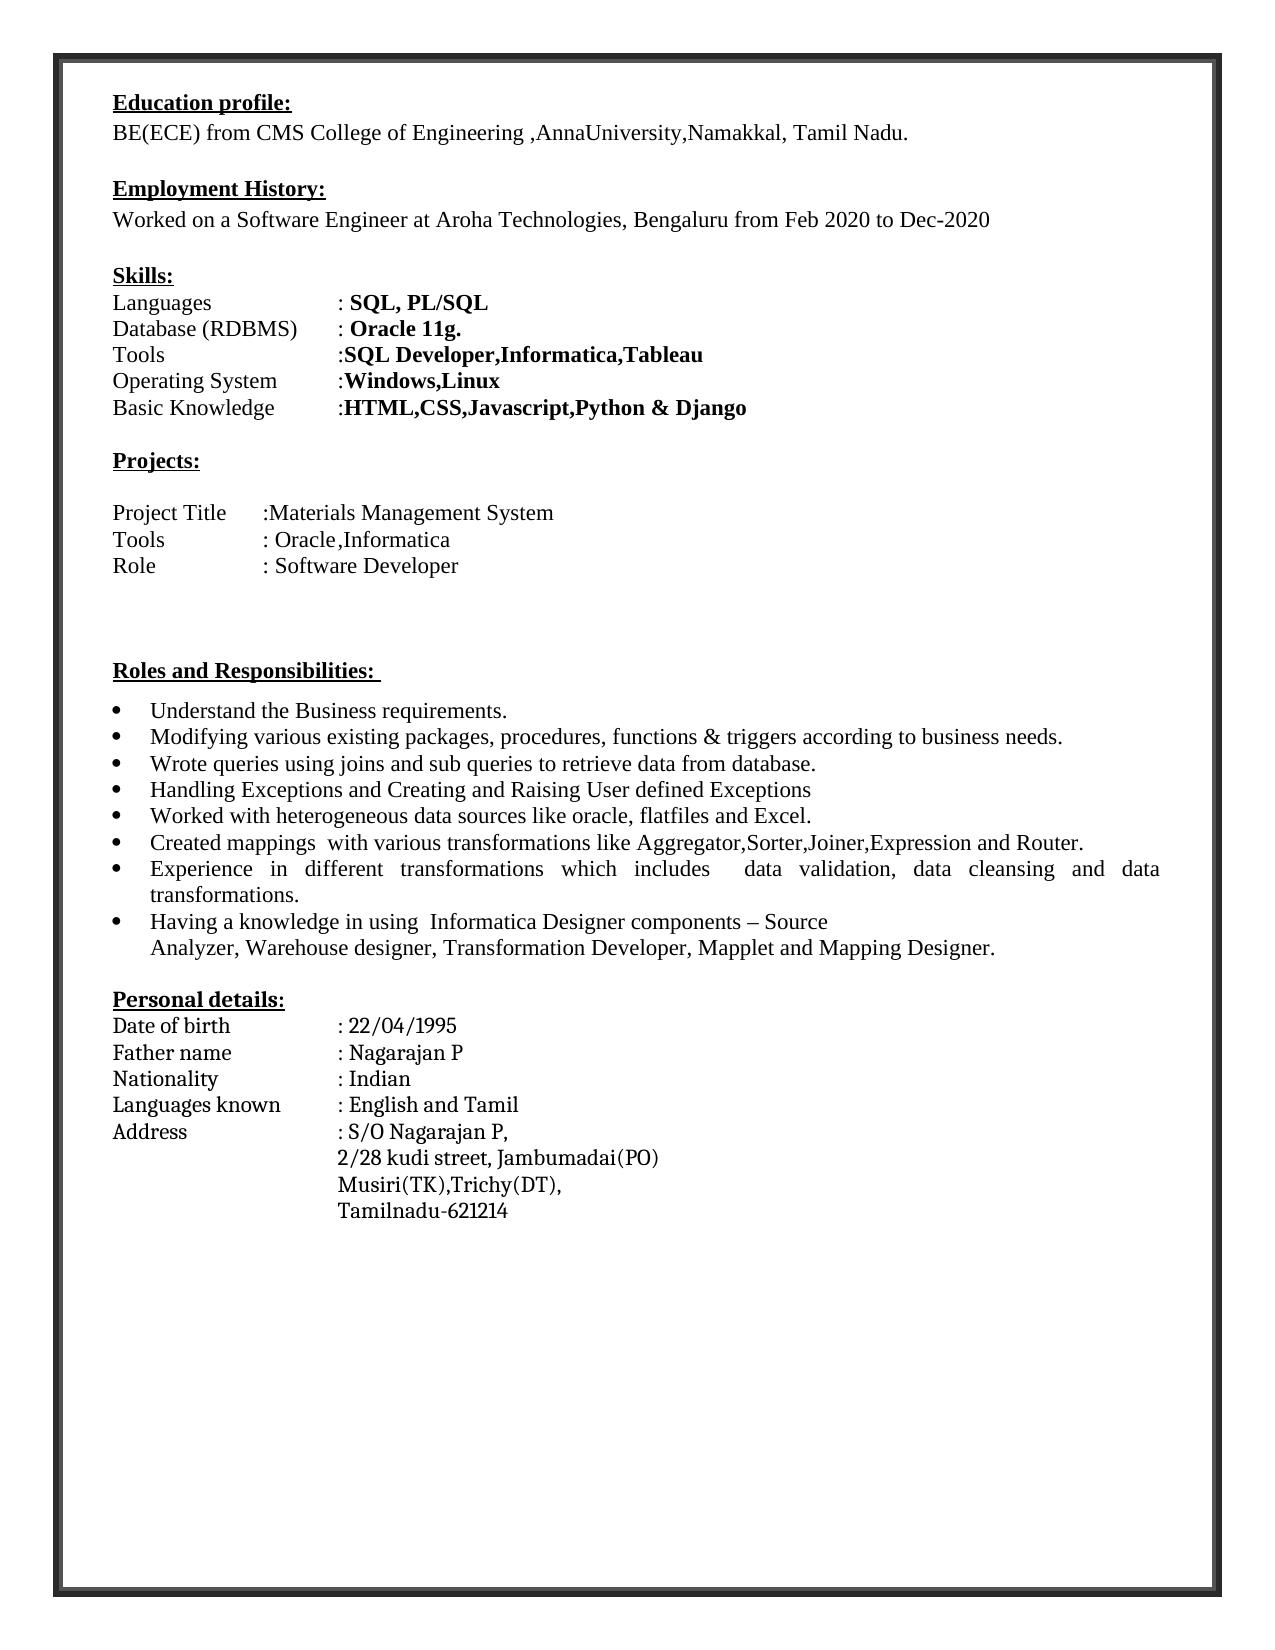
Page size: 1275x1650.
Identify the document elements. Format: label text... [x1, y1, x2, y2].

list Having a knowledge in using Informatica Designer components – Source [112, 908, 1162, 934]
text 2/28 kudi street, Jambumadai(PO) [262, 1145, 1162, 1171]
text Father name : Nagarajan P [112, 1039, 1162, 1066]
text Musiri(TK),Trichy(DT), [112, 1171, 1162, 1198]
list Created mappings with various transformations like Aggregator,Sorter,Joiner,Expression and Router. [112, 829, 1162, 855]
text Tools : Oracle ,Informatica [112, 526, 1162, 552]
text Languages known : English and Tamil [112, 1092, 1162, 1119]
text Address : S/O Nagarajan P, [112, 1119, 1162, 1145]
list Experience in different transformations which includes data validation, data cleansing and data transformations. [112, 855, 1162, 908]
list Understand the Business requirements. [112, 697, 1162, 723]
text Nationality : Indian [112, 1066, 1162, 1092]
text Date of birth : 22/04/1995 [112, 1013, 1162, 1039]
text Role : Software Developer [112, 552, 1162, 578]
list Modifying various existing packages, procedures, functions & triggers according to business needs. [112, 723, 1162, 750]
text Tools :SQL Developer,Informatica,Tableau [112, 341, 1162, 368]
text Project Title :Materials Management System [112, 499, 1162, 526]
text Projects: [112, 447, 1162, 473]
list Worked with heterogeneous data sources like oracle, flatfiles and Excel. [112, 802, 1162, 829]
text Basic Knowledge :HTML,CSS,Javascript,Python & Django [112, 394, 1162, 420]
text Database (RDBMS) : Oracle 11g. [112, 315, 1162, 341]
subtitle Skills: [112, 262, 1162, 288]
text Employment History: [112, 175, 1162, 202]
list Handling Exceptions and Creating and Raising User defined Exceptions [112, 776, 1162, 802]
text Worked on a Software Engineer at Aroha Technologies, Bengaluru from Feb 2020 to Dec-2020 [112, 206, 1162, 232]
text Roles and Responsibilities: [112, 657, 1162, 684]
text BE(ECE) from CMS College of Engineering ,AnnaUniversity,Namakkal, Tamil Nadu. [112, 119, 1162, 145]
text Education profile: [112, 89, 1162, 115]
text Operating System :Windows,Linux [112, 368, 1162, 394]
text Personal details: [112, 987, 1162, 1013]
list Wrote queries using joins and sub queries to retrieve data from database. [112, 750, 1162, 776]
text Tamilnadu-621214 [112, 1198, 1162, 1224]
text Languages : SQL, PL/SQL [112, 288, 1162, 315]
text Analyzer, Warehouse designer, Transformation Developer, Mapplet and Mapping Designer. [150, 934, 1162, 961]
